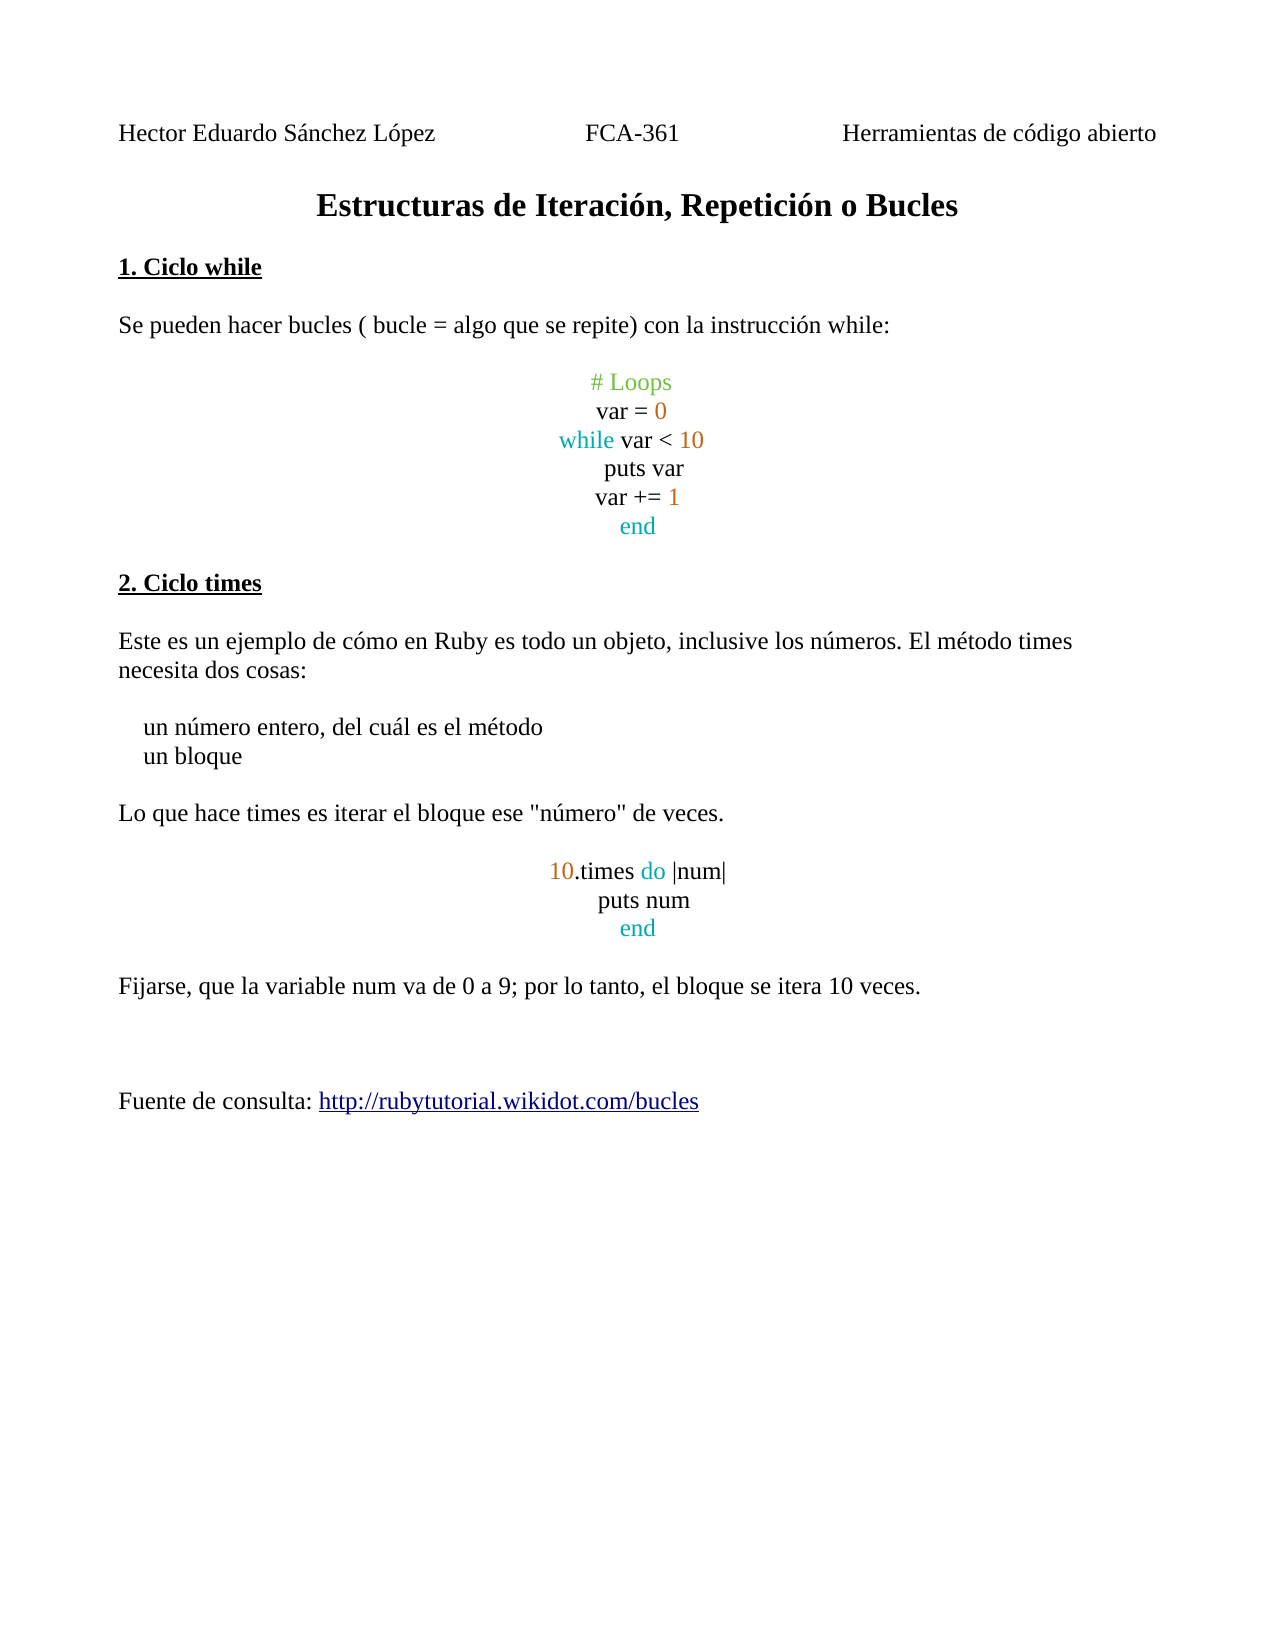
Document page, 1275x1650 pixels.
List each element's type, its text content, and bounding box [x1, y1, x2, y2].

text un bloque [118, 741, 1157, 770]
text puts var [118, 453, 1157, 482]
text Lo que hace times es iterar el bloque ese "número" de veces. [118, 798, 1157, 827]
text un número entero, del cuál es el método [118, 712, 1157, 741]
text var += 1 [118, 482, 1157, 511]
text end [118, 511, 1157, 540]
text 10.times do |num| [118, 856, 1157, 885]
text 1. Ciclo while [118, 252, 1157, 281]
text # Loops [118, 367, 1157, 396]
text end [118, 913, 1157, 942]
text while var < 10 [118, 425, 1157, 453]
text Fijarse, que la variable num va de 0 a 9; por lo tanto, el bloque se itera 10 veces. [118, 971, 1157, 1000]
text Este es un ejemplo de cómo en Ruby es todo un objeto, inclusive los números. El método times necesita dos cosas: [118, 626, 1157, 683]
text puts num [118, 885, 1157, 913]
text Hector Eduardo Sánchez López FCA-361 Herramientas de código abierto [118, 118, 1157, 147]
text Fuente de consulta: http://rubytutorial.wikidot.com/bucles [118, 1086, 1157, 1115]
text var = 0 [118, 396, 1157, 425]
text 2. Ciclo times [118, 568, 1157, 597]
text Estructuras de Iteración, Repetición o Bucles [118, 185, 1157, 223]
text Se pueden hacer bucles ( bucle = algo que se repite) con la instrucción while: [118, 310, 1157, 338]
